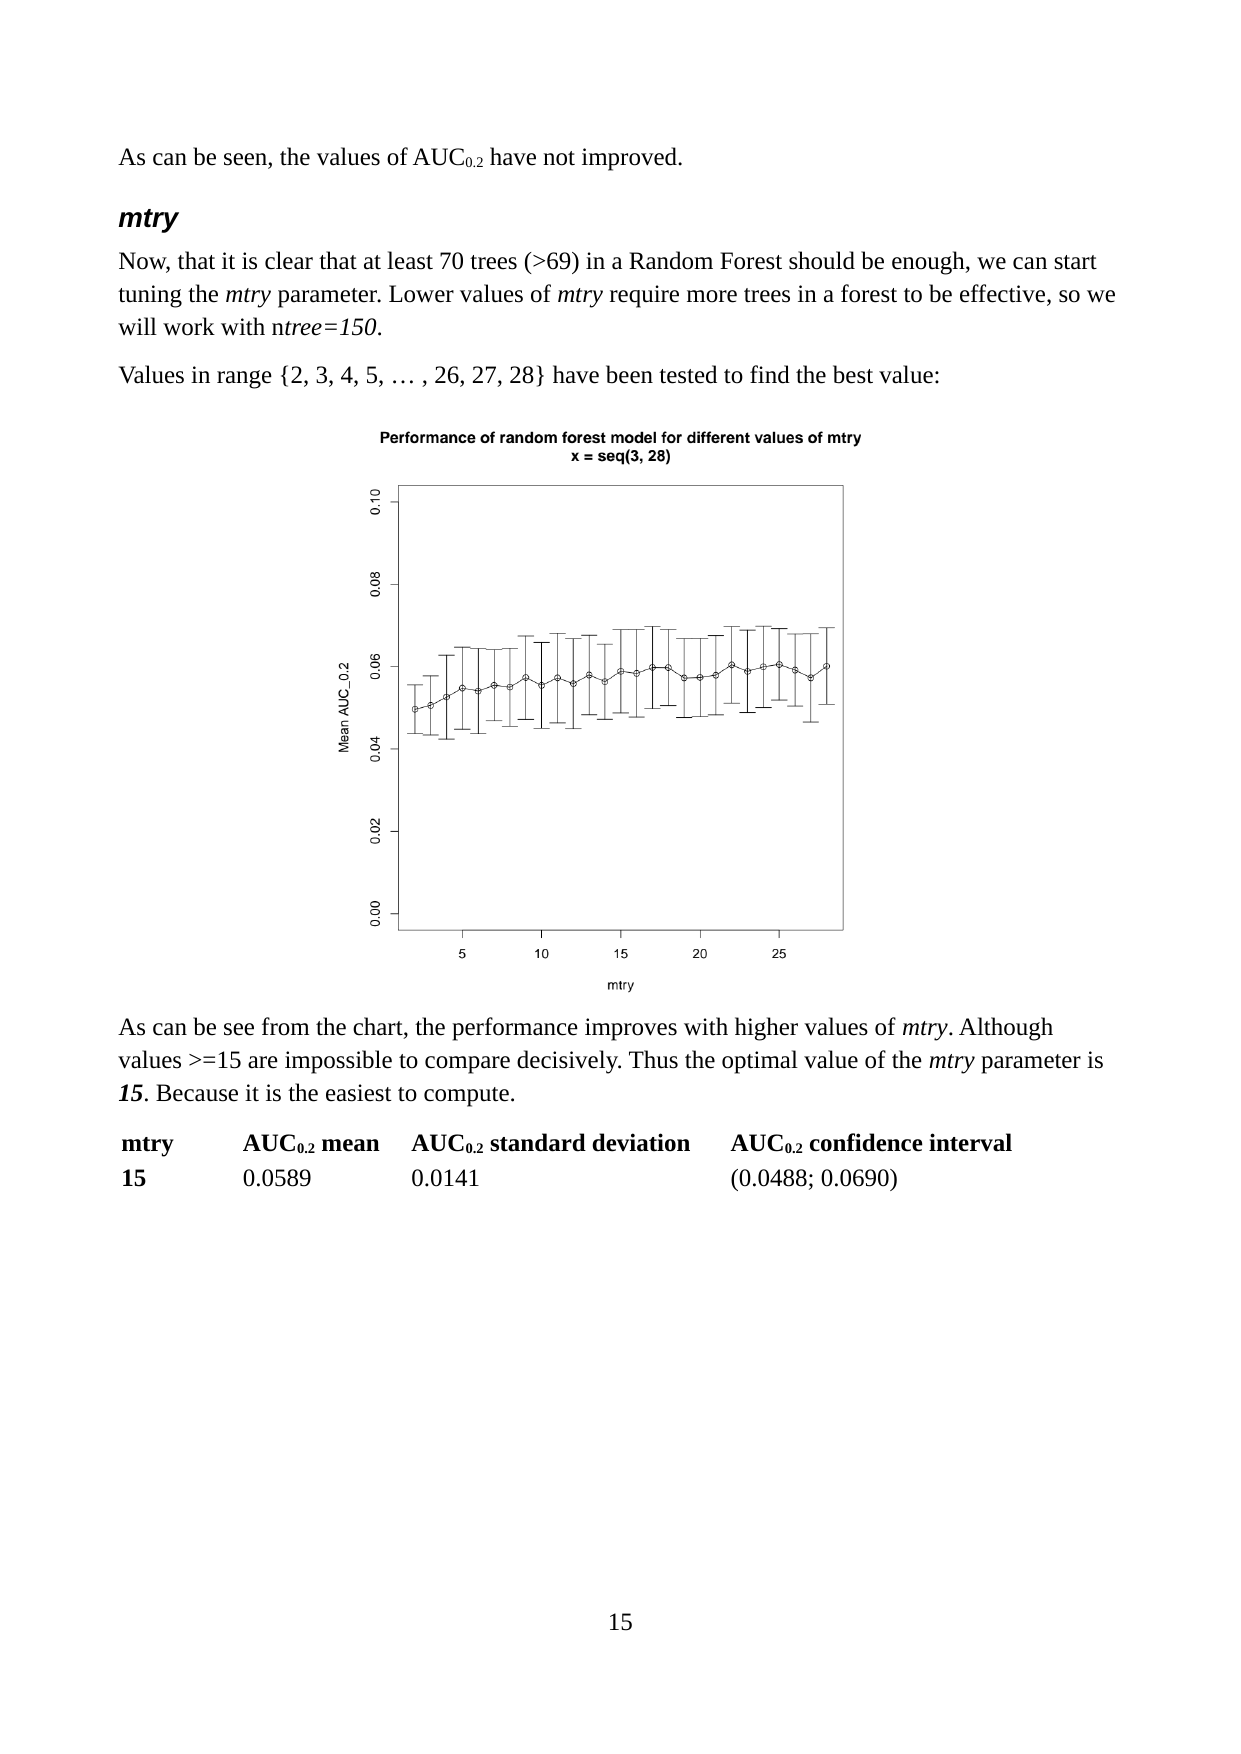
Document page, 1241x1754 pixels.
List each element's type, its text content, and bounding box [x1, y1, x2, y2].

table_cell 0.0141 [408, 1160, 727, 1194]
text As can be see from the chart, the performance improves with higher values of mtry. Although values >=15 are impossible to compare decisively. Thus the optimal value of the mtry parameter is 15. Because it is the easiest to compute. [118, 407, 1122, 1107]
table_cell 0.0589 [240, 1160, 408, 1194]
subtitle mtry [118, 202, 1122, 234]
table_cell (0.0488; 0.0690) [728, 1160, 1056, 1194]
text Values in range {2, 3, 4, 5, … , 26, 27, 28} have been tested to find the best value: [118, 360, 1122, 389]
table_header AUC0.2 confidence interval [728, 1125, 1056, 1160]
picture [320, 407, 920, 1008]
table_header AUC0.2 mean [240, 1125, 408, 1160]
text As can be seen, the values of AUC0.2 have not improved. [118, 142, 1122, 171]
table_cell 15 [118, 1160, 240, 1194]
text Now, that it is clear that at least 70 trees (>69) in a Random Forest should be enough, we can start tuning the mtry parameter. Lower values of mtry require more trees in a forest to be effective, so we will work with ntree=150. [118, 246, 1122, 341]
table_header mtry [118, 1125, 240, 1160]
table_header AUC0.2 standard deviation [408, 1125, 727, 1160]
